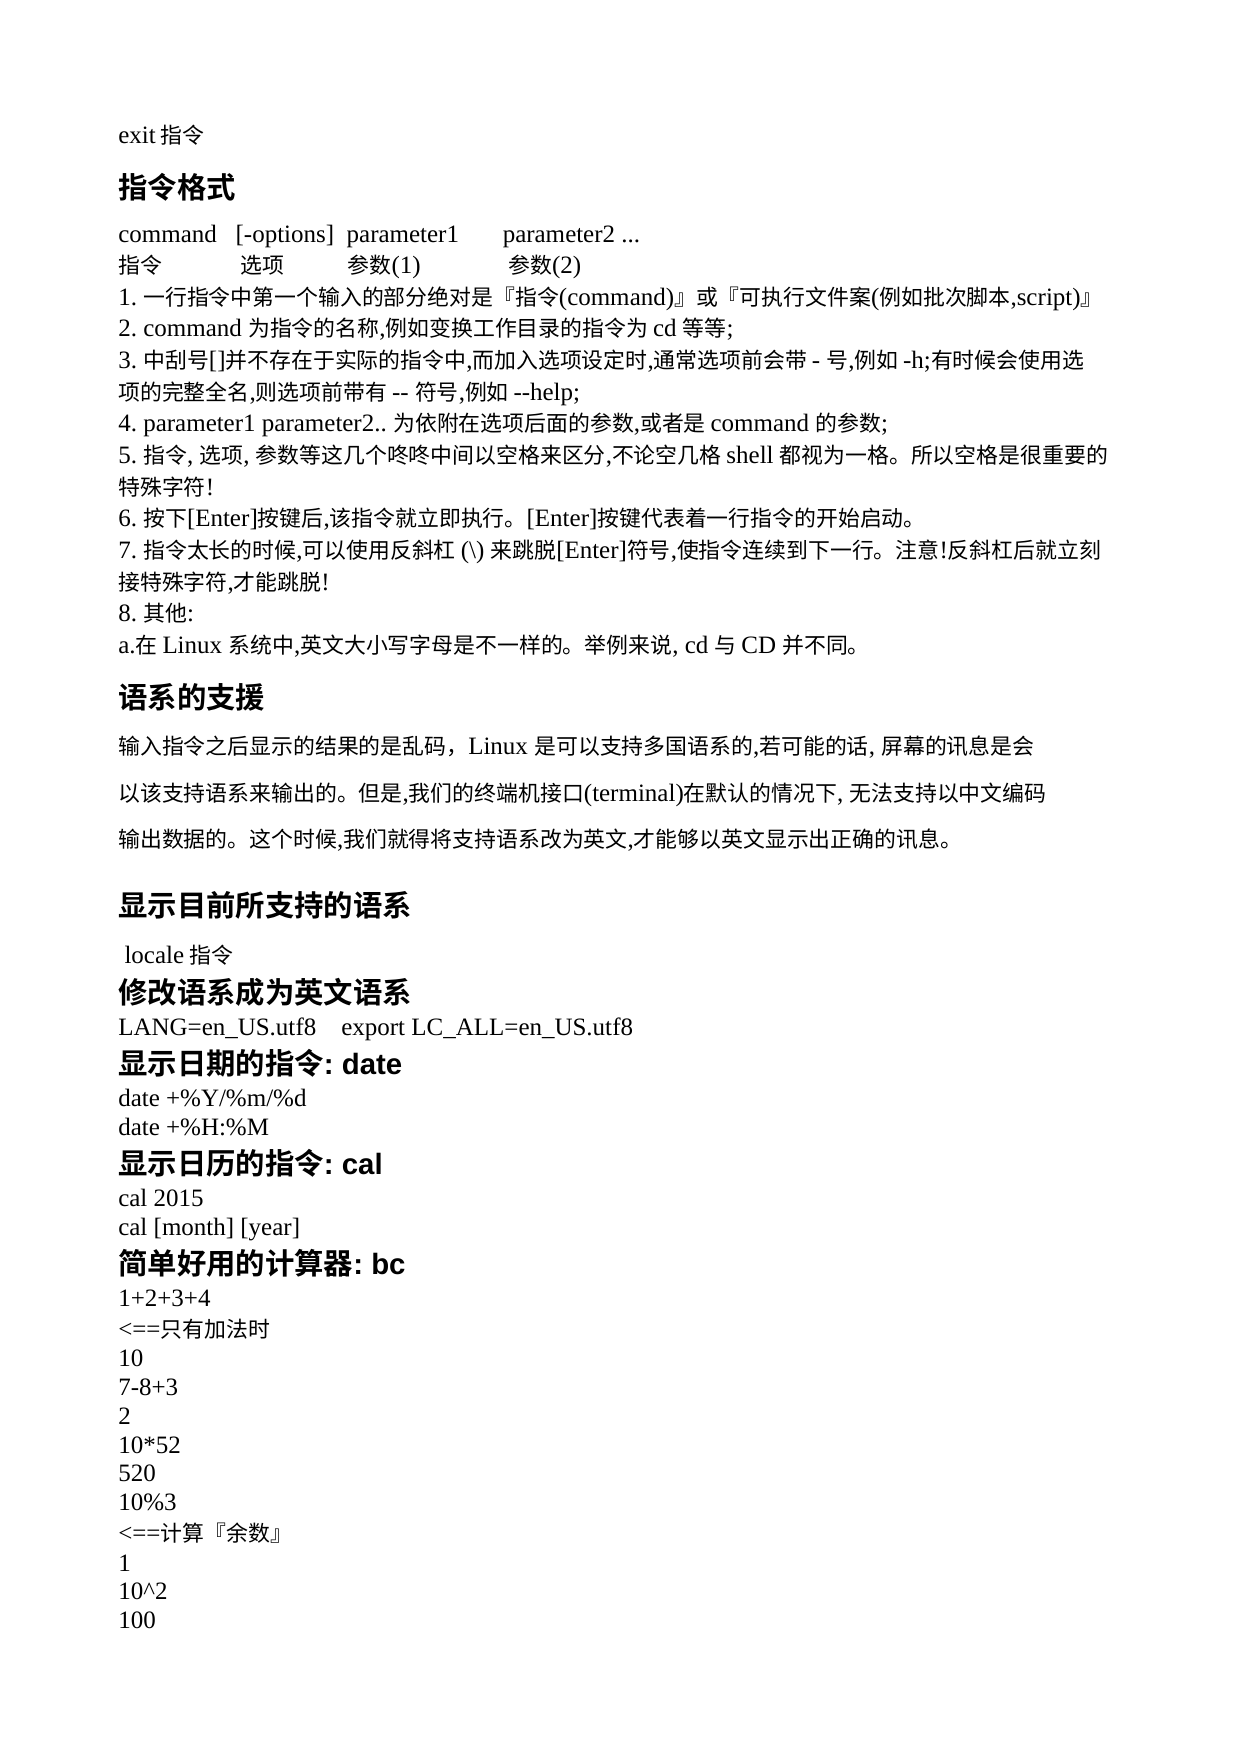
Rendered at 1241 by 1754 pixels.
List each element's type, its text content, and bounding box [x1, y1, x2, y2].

text date +%Y/%m/%d [118, 1083, 1122, 1112]
text date +%H:%M [118, 1112, 1122, 1141]
text 以该支持语系来输出的。但是,我们的终端机接口(terminal)在默认的情况下, 无法支持以中文编码 [118, 776, 1122, 807]
subtitle 语系的支援 [118, 674, 1122, 717]
text 项的完整全名,则选项前带有 -- 符号,例如 --help; [118, 375, 1122, 406]
text cal [month] [year] [118, 1212, 1122, 1241]
text 100 [118, 1605, 1122, 1634]
text 6. 按下[Enter]按键后,该指令就立即执行。[Enter]按键代表着一行指令的开始启动。 [118, 501, 1122, 533]
text 3. 中刮号[]并不存在于实际的指令中,而加入选项设定时,通常选项前会带 - 号,例如 -h;有时候会使用选 [118, 343, 1122, 375]
text locale指令 [118, 938, 1122, 969]
text 修改语系成为英文语系 [118, 969, 1122, 1012]
text <==计算『余数』 [118, 1516, 1122, 1548]
text 简单好用的计算器: bc [118, 1241, 1122, 1283]
text 4. parameter1 parameter2.. 为依附在选项后面的参数,或者是 command 的参数; [118, 406, 1122, 438]
text 5. 指令, 选项, 参数等这几个咚咚中间以空格来区分,不论空几格 shell 都视为一格。所以空格是很重要的特殊字符! [118, 438, 1122, 501]
text 1+2+3+4 [118, 1283, 1122, 1312]
text exit指令 [118, 118, 1122, 150]
text 1. 一行指令中第一个输入的部分绝对是『指令(command)』或『可执行文件案(例如批次脚本,script)』 [118, 280, 1122, 311]
text 7-8+3 [118, 1372, 1122, 1401]
subtitle 显示目前所支持的语系 [118, 883, 1122, 925]
text 显示日历的指令: cal [118, 1141, 1122, 1183]
text 8. 其他: [118, 596, 1122, 628]
subtitle 指令格式 [118, 164, 1122, 207]
text 10%3 [118, 1487, 1122, 1516]
text 10*52 [118, 1430, 1122, 1458]
text 10 [118, 1343, 1122, 1372]
text 2. command 为指令的名称,例如变换工作目录的指令为 cd 等等; [118, 311, 1122, 343]
text a.在 Linux 系统中,英文大小写字母是不一样的。举例来说, cd 与 CD 并不同。 [118, 628, 1122, 660]
text 输入指令之后显示的结果的是乱码，Linux 是可以支持多国语系的,若可能的话, 屏幕的讯息是会 [118, 729, 1122, 761]
text <==只有加法时 [118, 1312, 1122, 1343]
text command [-options] parameter1 parameter2 ... [118, 219, 1122, 248]
text 520 [118, 1458, 1122, 1487]
text 1 [118, 1548, 1122, 1576]
text 显示日期的指令: date [118, 1041, 1122, 1083]
text 2 [118, 1401, 1122, 1430]
text 输出数据的。这个时候,我们就得将支持语系改为英文,才能够以英文显示出正确的讯息。 [118, 822, 1122, 853]
text LANG=en_US.utf8 export LC_ALL=en_US.utf8 [118, 1012, 1122, 1041]
text 7. 指令太长的时候,可以使用反斜杠 (\) 来跳脱[Enter]符号,使指令连续到下一行。注意!反斜杠后就立刻接特殊字符,才能跳脱! [118, 533, 1122, 596]
text cal 2015 [118, 1183, 1122, 1212]
text 指令 选项 参数(1) 参数(2) [118, 248, 1122, 280]
text 10^2 [118, 1576, 1122, 1605]
